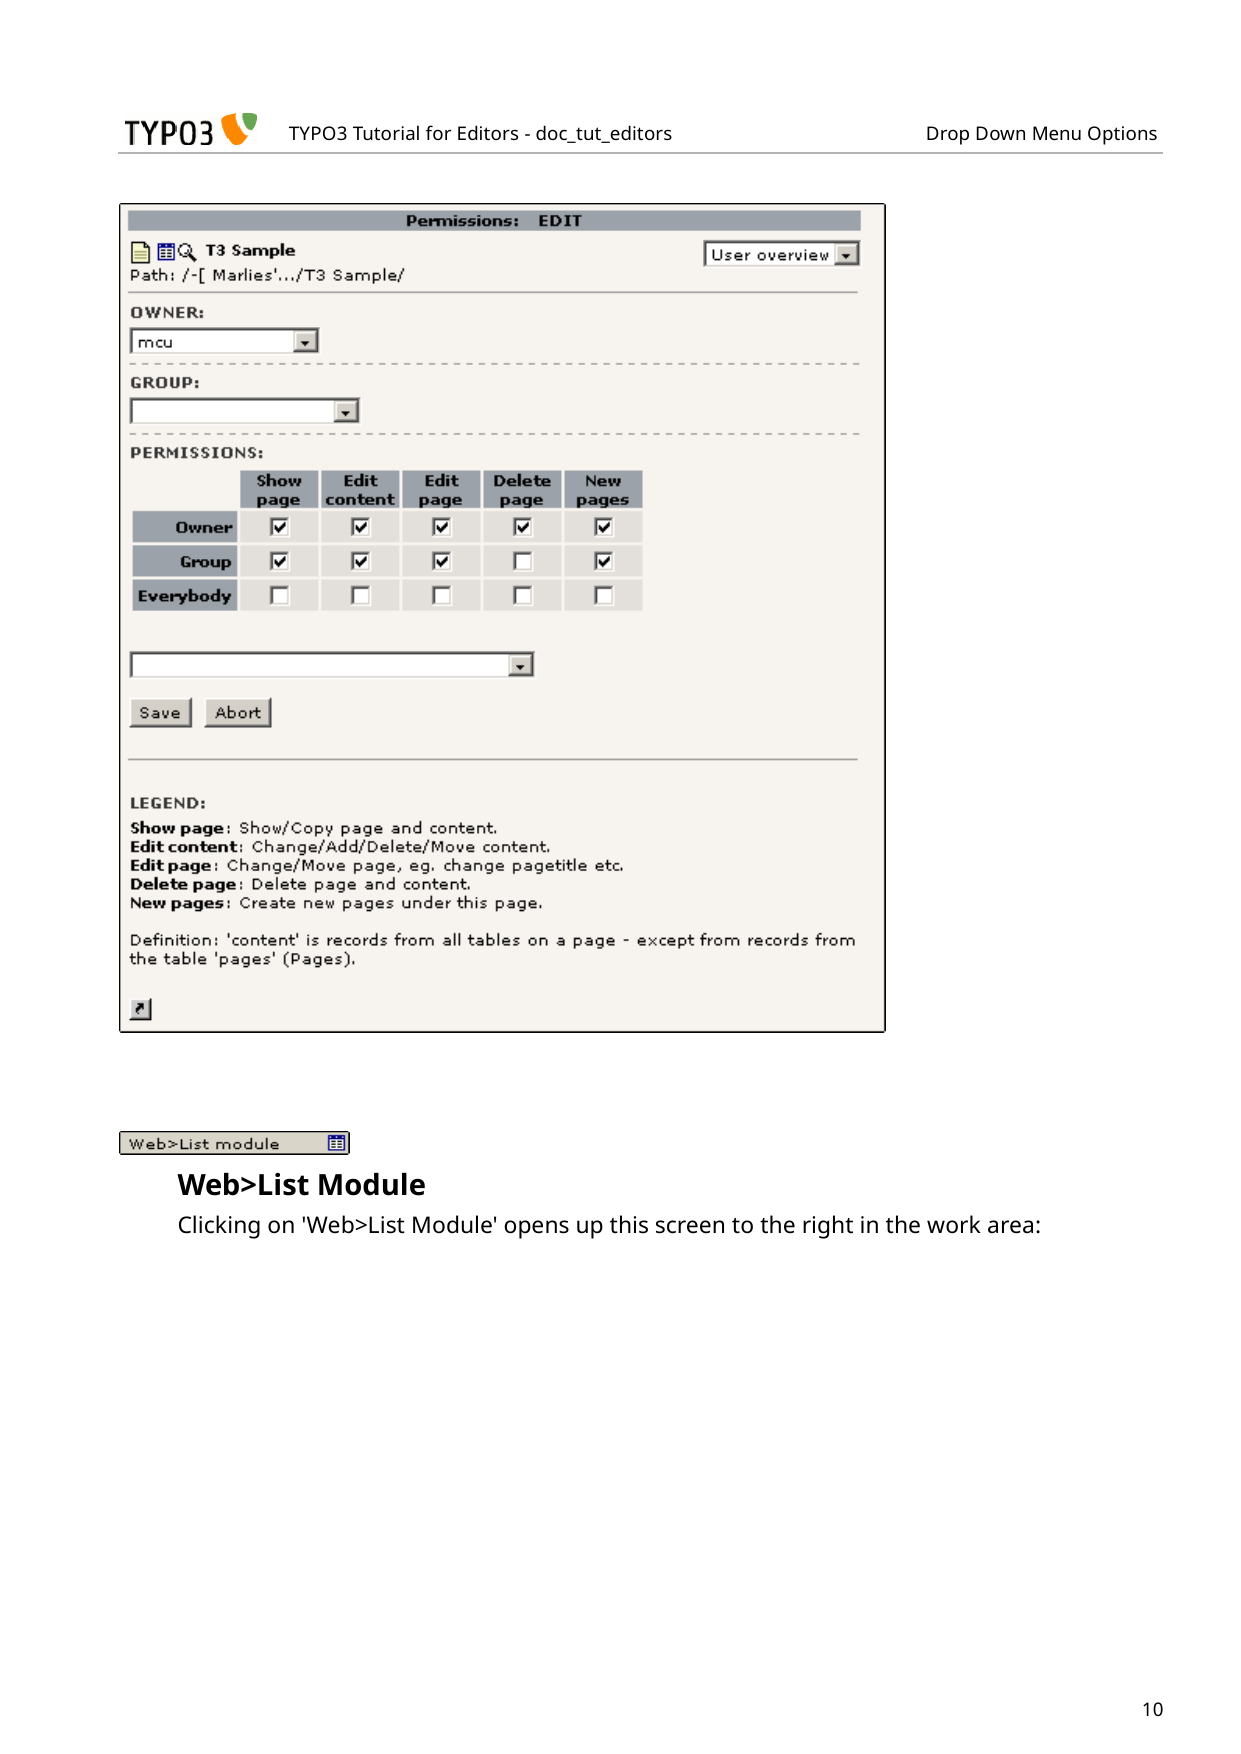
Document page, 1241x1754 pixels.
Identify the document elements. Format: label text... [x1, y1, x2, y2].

text Clicking on 'Web>List Module' opens up this screen to the right in the work area: [177, 1209, 1163, 1240]
subtitle Web>List Module [118, 1130, 1163, 1203]
picture [119, 203, 886, 1033]
picture [119, 1131, 350, 1155]
picture [124, 112, 260, 145]
